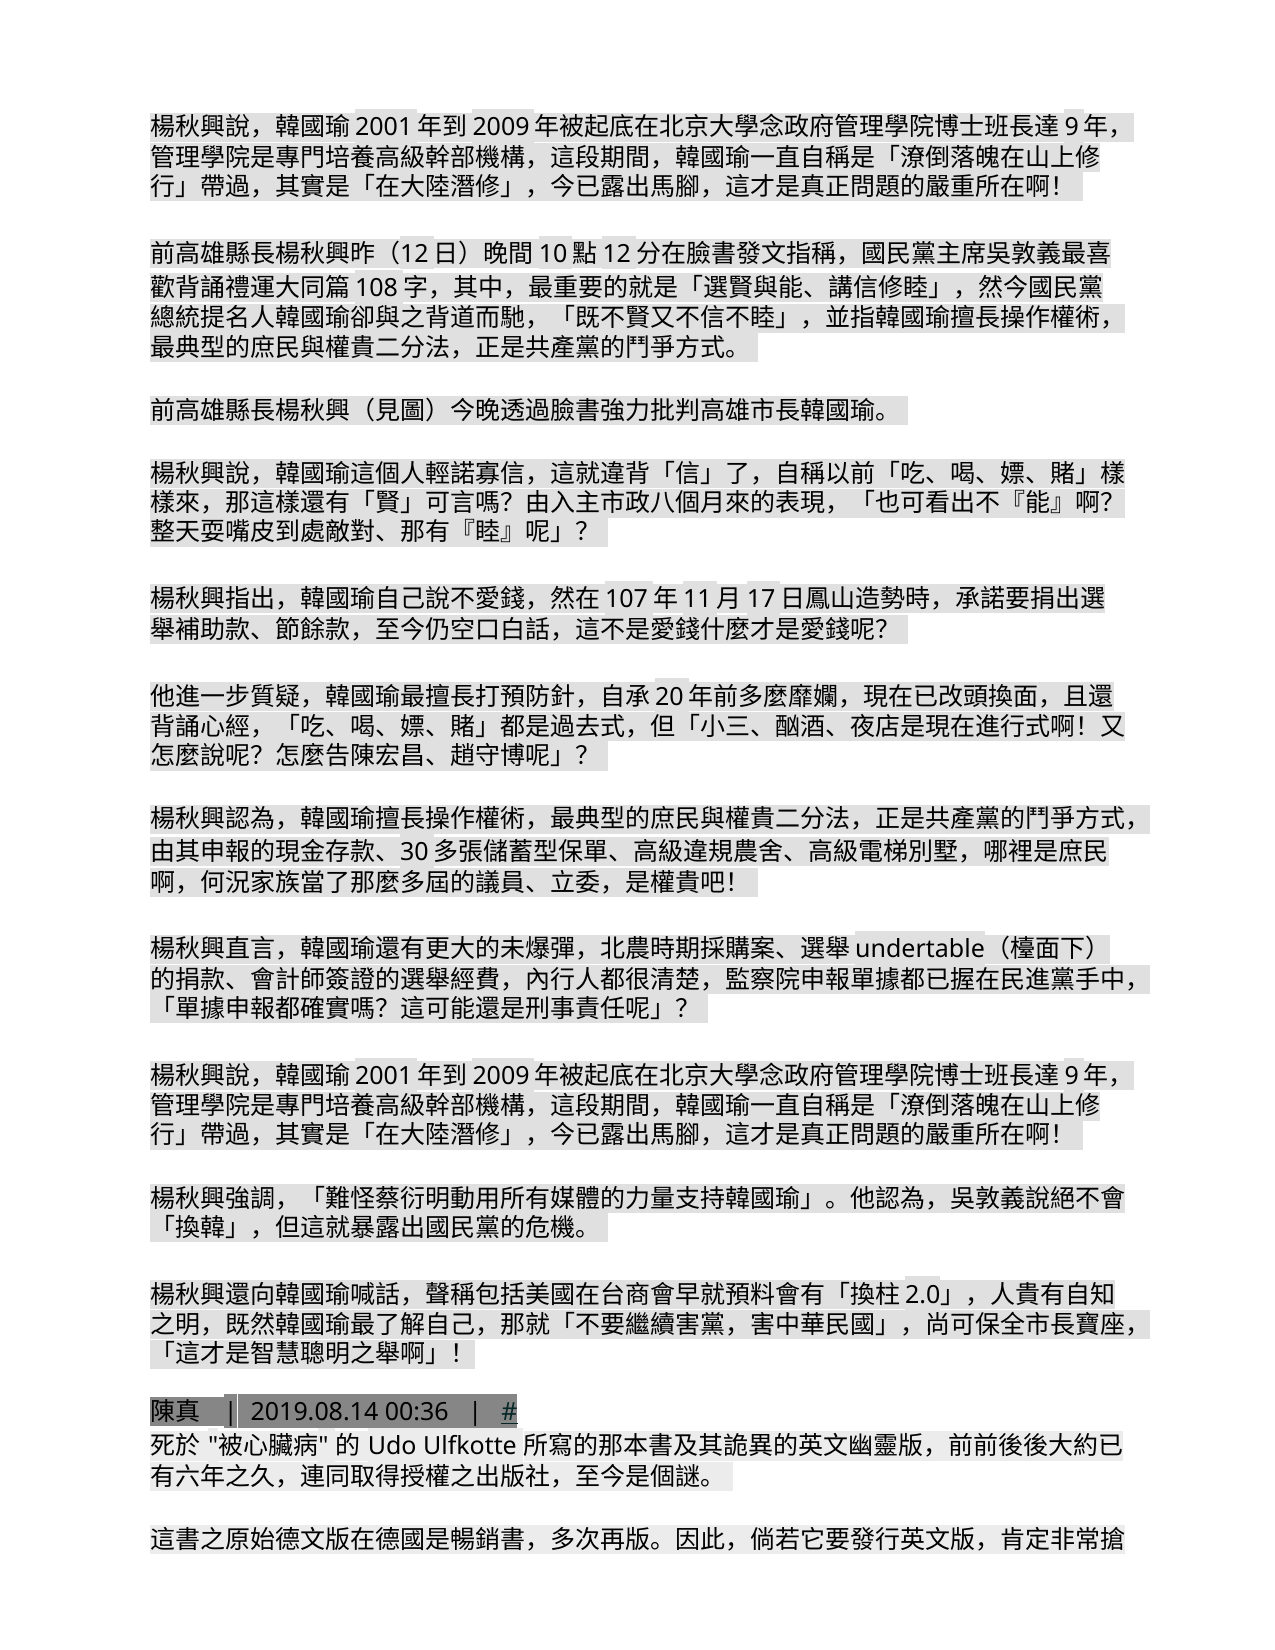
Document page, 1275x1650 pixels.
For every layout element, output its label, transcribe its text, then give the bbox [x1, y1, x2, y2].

text 死於 "被心臟病" 的 Udo Ulfkotte 所寫的那本書及其詭異的英文幽靈版，前前後後大約已有六年之久，連同取得授權之出版社，至今是個謎。 這書之原始德文版在德國是暢銷書，多次再版。因此，倘若它要發行英文版，肯定非常搶 [150, 1428, 1125, 1554]
text 陳真 | 2019.08.14 00:36 | # [150, 1394, 1125, 1428]
text 卡韓政變 (143) ： 溫良恭儉讓或不讓？ 陳真 2019. 08. 14. 當人們想抹黑一個人，卻根本找不到對方的把柄時，就會開始動用修辭、影射與渲染。你看，居然連什麼儲蓄險也變成一種罪狀，連去大陸念書也成為叛國罪證。這樣一種抹黑，事實上只是反映出抹黑者本身的人品。這樣一種抹黑，傷害他人之餘，其實更是傷害了自己的人格。 當然，對於很多人來說，人格、靈魂、道德原則與是非善惡等等等，基本上只是一個屁，一種手段，一種傷害他人的武器。抹黑者並不是真的在乎什麼是非善惡，卻動用一大堆空泛的道德修辭來攻擊敵人，以為透過修辭、影射與渲染，就能讓人們對敵人產生惡感。 韓國瑜最近說，他將 "溫良恭儉不再讓"。我對此感到很悲觀。因為，不管你讓不讓，都得吃啞巴虧。當人們往你身上潑糞，你讓或不讓？不管讓不讓，臭味猶存。這臭味並非來自你身上，可當路人經過，照樣皺眉掩鼻。"製造爭議性"，便是抹黑的主要目的之一。 更卑鄙的是放狗咬人。你讓或不讓？讓的話，難道任憑一群瘋狗亂咬？倘若不讓，難道要跟狗打架？以你之上駟對我之下駟，即便你打贏了狗，你還是輸了。簡單說就是，我根本不用跟你打，我放狗咬你就贏了。你看，市面上所謂 "黑韓產業鏈"，興盛蓬勃，眾狗爍金，每天抹黑個不停，難道你要一個一個打？有那麼多時間和精力嗎？打得完嗎？ 溫良恭儉不讓是對的，但要反擊的對象不是每一條走狗，而是產業鏈的主人，目前至少有三位，依序是：郭台銘、柯文哲與蔡英文。至於王金平，則是 "疑似"。我不清楚他在這條卑鄙齷齪的產業鏈中扮演何種角色。 ================== 「在大陸潛修9年」韓國瑜神秘經歷被起底「擅長操作權術、最典型的庶民與權貴二分法」正是共產黨的鬥爭方式！ 美麗日報 2019/08/13 楊秋興說，韓國瑜2001年到2009年被起底在北京大學念政府管理學院博士班長達9年，管理學院是專門培養高級幹部機構，這段期間，韓國瑜一直自稱是「潦倒落魄在山上修行」帶過，其實是「在大陸潛修」，今已露出馬腳，這才是真正問題的嚴重所在啊！ 前高雄縣長楊秋興昨（12日）晚間10點12分在臉書發文指稱，國民黨主席吳敦義最喜歡背誦禮運大同篇108字，其中，最重要的就是「選賢與能、講信修睦」，然今國民黨總統提名人韓國瑜卻與之背道而馳，「既不賢又不信不睦」，並指韓國瑜擅長操作權術，最典型的庶民與權貴二分法，正是共產黨的鬥爭方式。 前高雄縣長楊秋興（見圖）今晚透過臉書強力批判高雄市長韓國瑜。 楊秋興說，韓國瑜這個人輕諾寡信，這就違背「信」了，自稱以前「吃、喝、嫖、賭」樣樣來，那這樣還有「賢」可言嗎？由入主市政八個月來的表現，「也可看出不『能』啊？整天耍嘴皮到處敵對、那有『睦』呢」？ 楊秋興指出，韓國瑜自己說不愛錢，然在107年11月17日鳳山造勢時，承諾要捐出選舉補助款、節餘款，至今仍空口白話，這不是愛錢什麼才是愛錢呢？ 他進一步質疑，韓國瑜最擅長打預防針，自承20年前多麼靡孄，現在已改頭換面，且還背誦心經，「吃、喝、嫖、賭」都是過去式，但「小三、酗酒、夜店是現在進行式啊！又怎麼說呢？怎麼告陳宏昌、趙守博呢」？ 楊秋興認為，韓國瑜擅長操作權術，最典型的庶民與權貴二分法，正是共產黨的鬥爭方式，由其申報的現金存款、30多張儲蓄型保單、高級違規農舍、高級電梯別墅，哪裡是庶民啊，何況家族當了那麼多屆的議員、立委，是權貴吧！ 楊秋興直言，韓國瑜還有更大的未爆彈，北農時期採購案、選舉undertable（檯面下）的捐款、會計師簽證的選舉經費，內行人都很清楚，監察院申報單據都已握在民進黨手中，「單據申報都確實嗎？這可能還是刑事責任呢」？ 楊秋興說，韓國瑜2001年到2009年被起底在北京大學念政府管理學院博士班長達9年，管理學院是專門培養高級幹部機構，這段期間，韓國瑜一直自稱是「潦倒落魄在山上修行」帶過，其實是「在大陸潛修」，今已露出馬腳，這才是真正問題的嚴重所在啊！ 楊秋興強調，「難怪蔡衍明動用所有媒體的力量支持韓國瑜」。他認為，吳敦義說絕不會「換韓」，但這就暴露出國民黨的危機。 楊秋興還向韓國瑜喊話，聲稱包括美國在台商會早就預料會有「換柱2.0」，人貴有自知之明，既然韓國瑜最了解自己，那就「不要繼續害黨，害中華民國」，尚可保全市長寶座，「這才是智慧聰明之舉啊」！ [150, 75, 1125, 1369]
